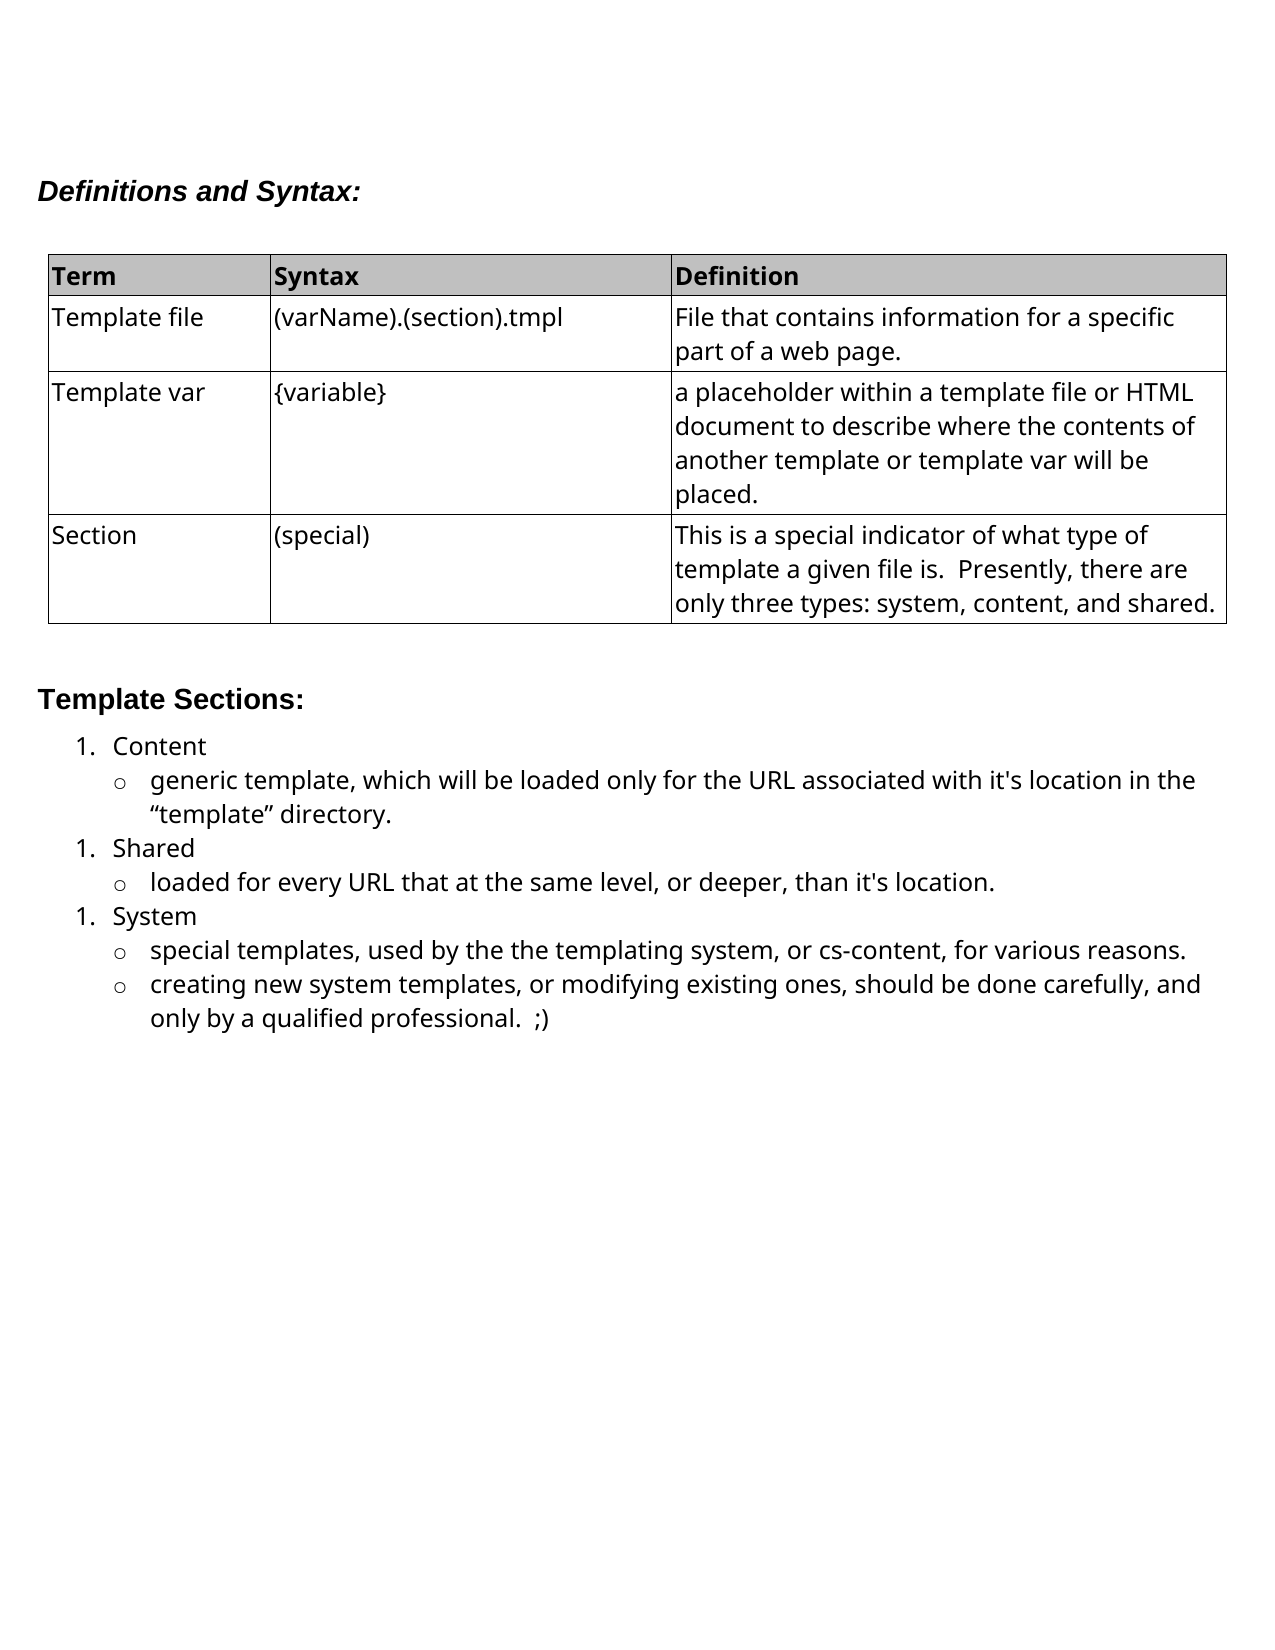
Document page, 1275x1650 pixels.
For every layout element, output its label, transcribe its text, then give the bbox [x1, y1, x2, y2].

list Content [75, 728, 1237, 762]
subtitle Template Sections: [37, 683, 1237, 716]
table_cell Template var [49, 372, 270, 514]
table_cell (varName).(section).tmpl [271, 296, 671, 371]
table_cell Template file [49, 296, 270, 371]
table_header Syntax [271, 255, 671, 295]
table_cell a placeholder within a template file or HTML document to describe where the contents of another template or template var will be placed. [672, 372, 1226, 514]
table_cell Section [49, 515, 270, 623]
table_cell (special) [271, 515, 671, 623]
table_cell File that contains information for a specific part of a web page. [672, 296, 1226, 371]
list special templates, used by the the templating system, or cs-content, for various reasons. [112, 933, 1237, 967]
subtitle Definitions and Syntax: [37, 175, 1237, 208]
table_header Term [49, 255, 270, 295]
list System [75, 899, 1237, 933]
table_cell This is a special indicator of what type of template a given file is. Presently, there are only three types: system, content, and shared. [672, 515, 1226, 623]
list creating new system templates, or modifying existing ones, should be done carefully, and only by a qualified professional. ;) [112, 967, 1237, 1035]
table_header Definition [672, 255, 1226, 295]
list Shared [75, 831, 1237, 864]
list generic template, which will be loaded only for the URL associated with it's location in the “template” directory. [112, 762, 1237, 831]
table_cell {variable} [271, 372, 671, 514]
list loaded for every URL that at the same level, or deeper, than it's location. [112, 864, 1237, 899]
